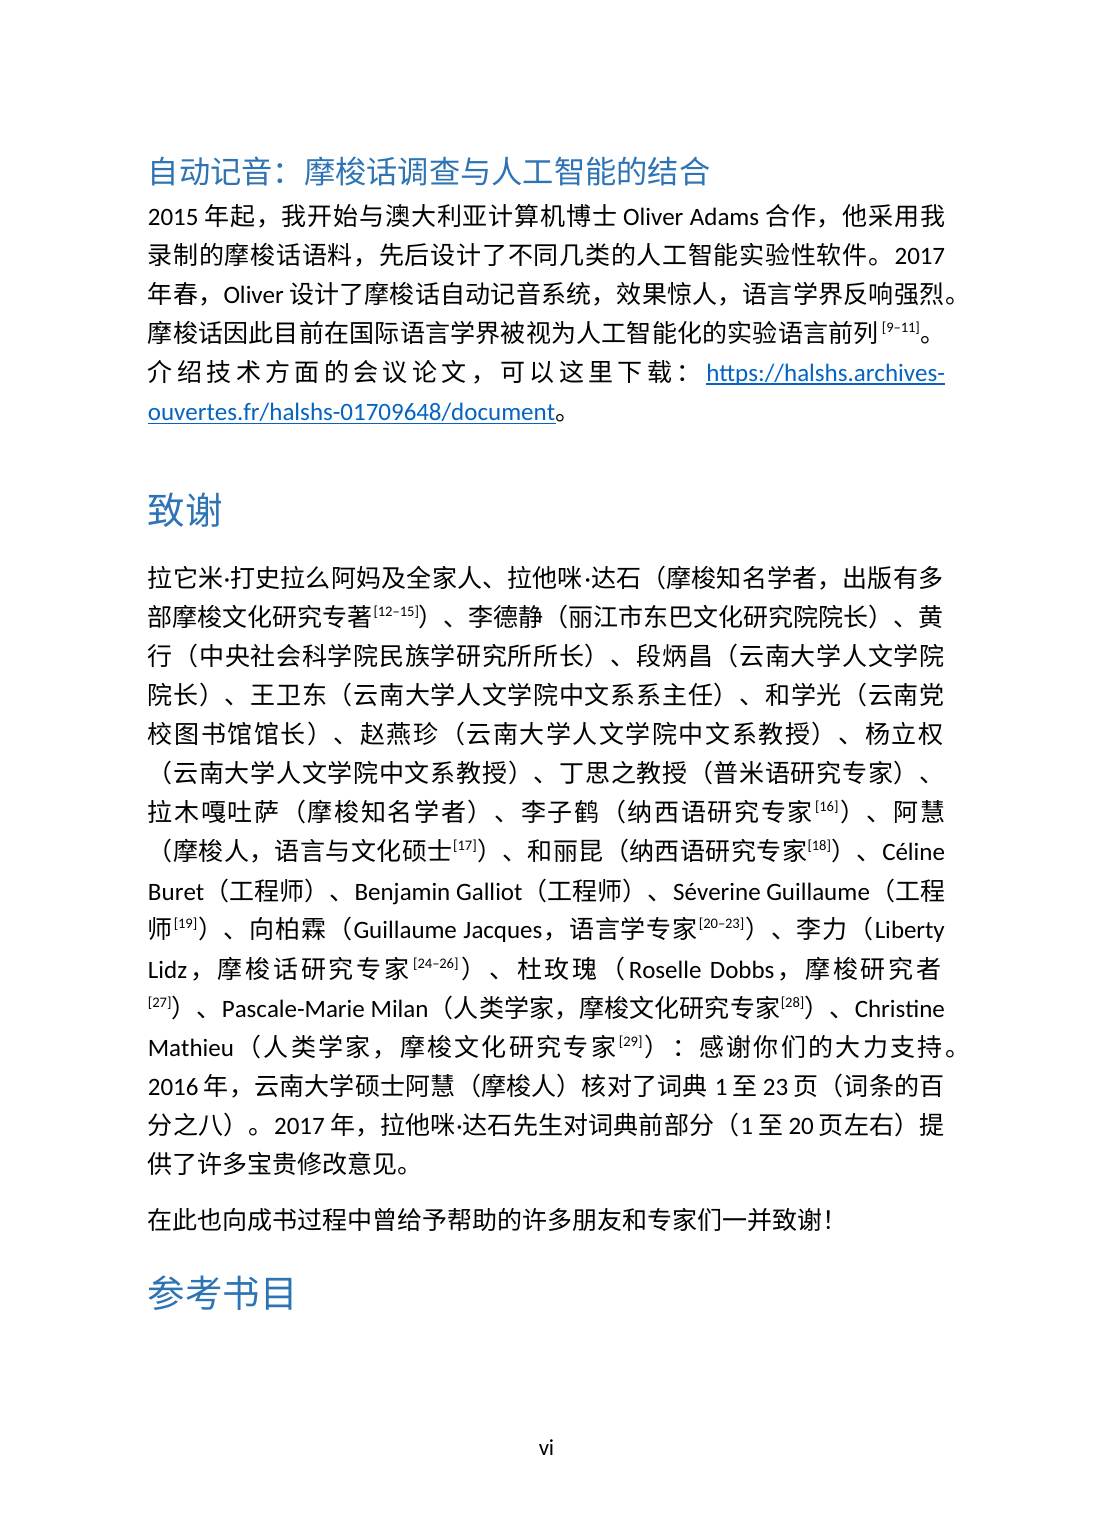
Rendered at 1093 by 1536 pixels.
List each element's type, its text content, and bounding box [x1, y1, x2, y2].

subtitle 参考书目 [148, 1264, 945, 1318]
text 拉它米·打史拉么阿妈及全家人、拉他咪·达石（摩梭知名学者，出版有多部摩梭文化研究专著[12–15]）、李德静（丽江市东巴文化研究院院长）、黄行（中央社会科学院民族学研究所所长）、段炳昌（云南大学人文学院院长）、王卫东（云南大学人文学院中文系系主任）、和学光（云南党校图书馆馆长）、赵燕珍（云南大学人文学院中文系教授）、杨立权（云南大学人文学院中文系教授）、丁思之教授（普米语研究专家）、拉木嘎吐萨（摩梭知名学者）、李子鹤（纳西语研究专家[16]）、阿慧（摩梭人，语言与文化硕士[17]）、和丽昆（纳西语研究专家[18]）、Céline Buret（工程师）、Benjamin Galliot（工程师）、Séverine Guillaume（工程师[19]）、向柏霖（Guillaume Jacques，语言学专家[20–23]）、李力（Liberty Lidz，摩梭话研究专家[24–26]）、杜玫瑰（Roselle Dobbs，摩梭研究者[27]）、Pascale-Marie Milan（人类学家，摩梭文化研究专家[28]）、Christine Mathieu（人类学家，摩梭文化研究专家[29]）：感谢你们的大力支持。2016年，云南大学硕士阿慧（摩梭人）核对了词典1至23页（词条的百分之八）。2017年，拉他咪·达石先生对词典前部分（1至20页左右）提供了许多宝贵修改意见。 [148, 558, 945, 1181]
subtitle 致谢 [148, 481, 945, 535]
subtitle 自动记音：摩梭话调查与人工智能的结合 [148, 148, 945, 193]
text 在此也向成书过程中曾给予帮助的许多朋友和专家们一并致谢！ [148, 1200, 945, 1236]
text 2015年起，我开始与澳大利亚计算机博士Oliver Adams合作，他采用我录制的摩梭话语料，先后设计了不同几类的人工智能实验性软件。2017年春，Oliver设计了摩梭话自动记音系统，效果惊人，语言学界反响强烈。摩梭话因此目前在国际语言学界被视为人工智能化的实验语言前列[9–11]。介绍技术方面的会议论文，可以这里下载：https://halshs.archives-ouvertes.fr/halshs-01709648/document。 [148, 196, 945, 428]
